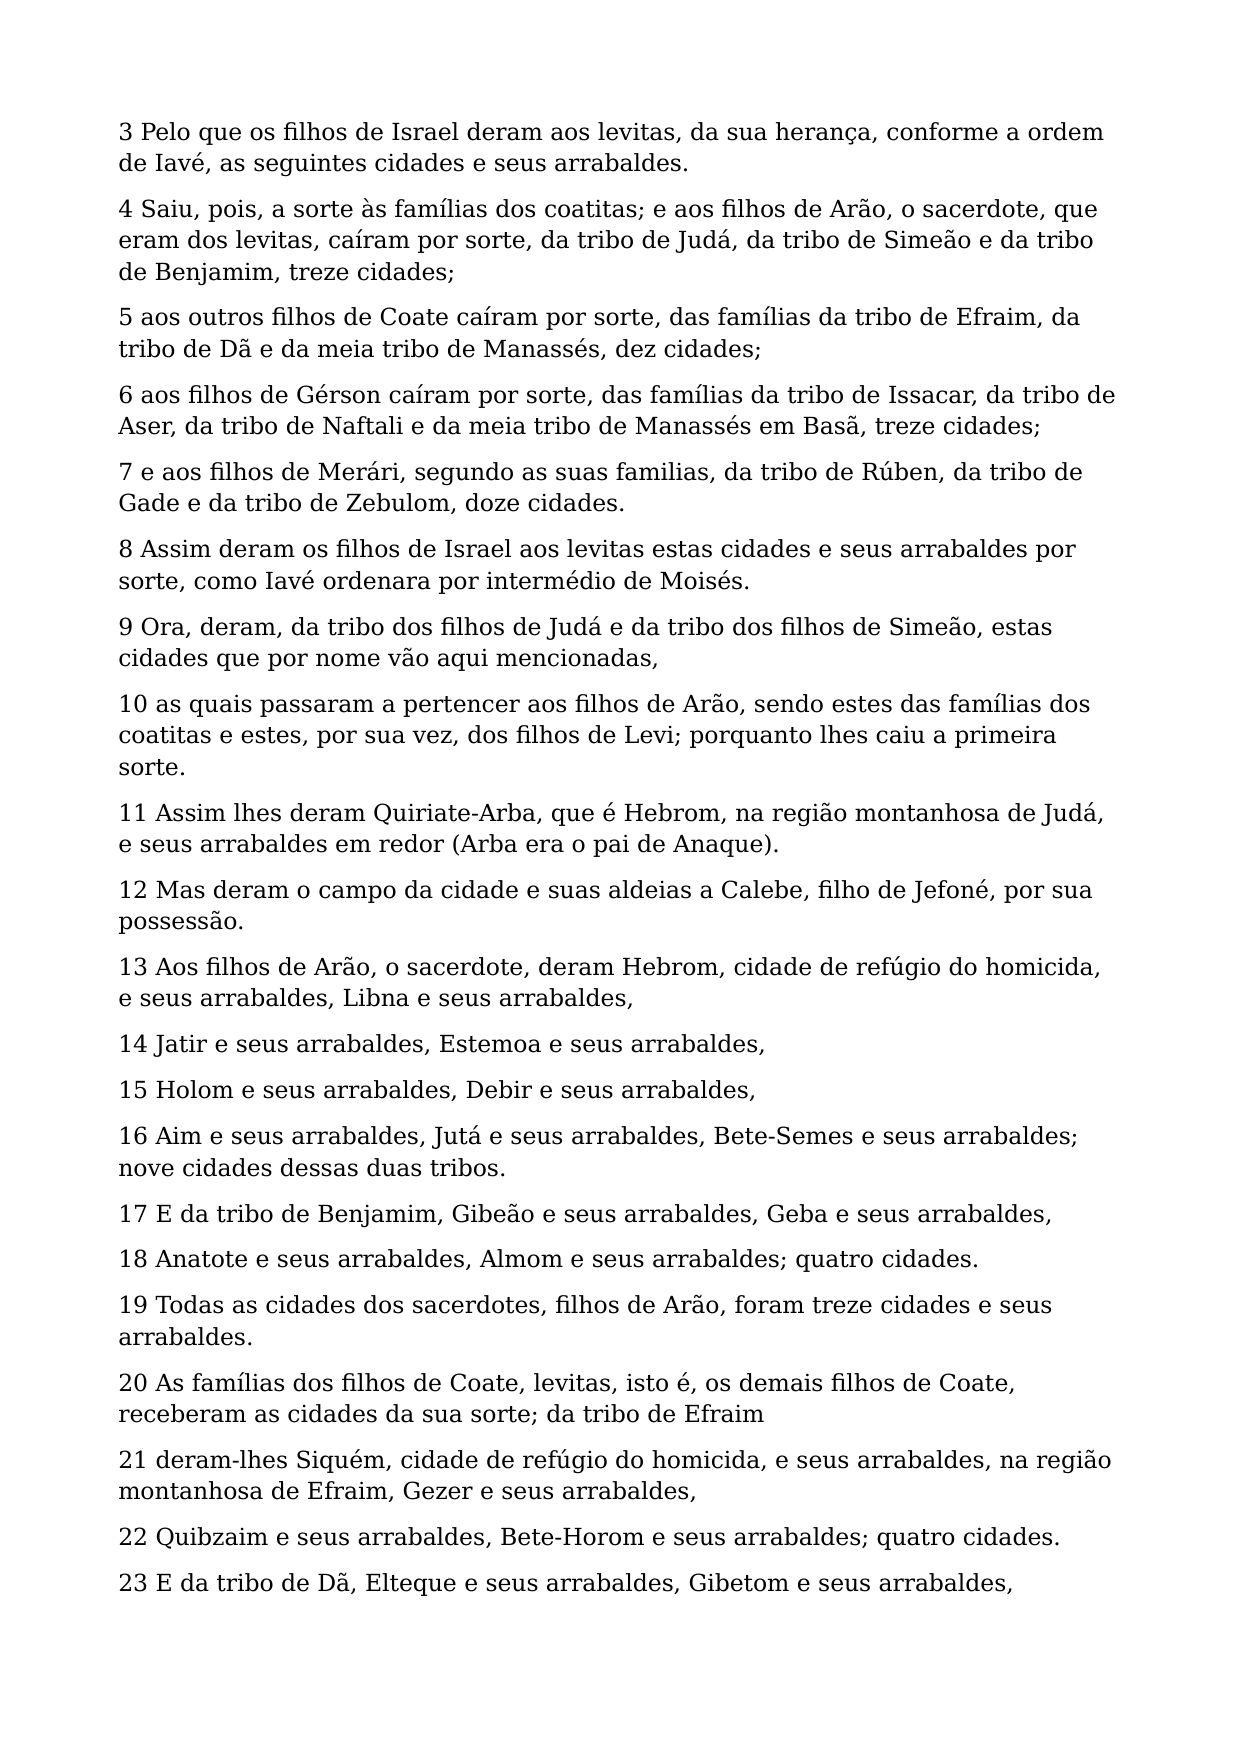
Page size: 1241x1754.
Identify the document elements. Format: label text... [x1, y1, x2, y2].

text 12 Mas deram o campo da cidade e suas aldeias a Calebe, filho de Jefoné, por sua possessão. [118, 876, 1122, 935]
text 13 Aos filhos de Arão, o sacerdote, deram Hebrom, cidade de refúgio do homicida, e seus arrabaldes, Libna e seus arrabaldes, [118, 954, 1122, 1012]
text 3 Pelo que os filhos de Israel deram aos levitas, da sua herança, conforme a ordem de Iavé, as seguintes cidades e seus arrabaldes. [118, 118, 1122, 177]
text 6 aos filhos de Gérson caíram por sorte, das famílias da tribo de Issacar, da tribo de Aser, da tribo de Naftali e da meia tribo de Manassés em Basã, treze cidades; [118, 381, 1122, 440]
text 8 Assim deram os filhos de Israel aos levitas estas cidades e seus arrabaldes por sorte, como Iavé ordenara por intermédio de Moisés. [118, 536, 1122, 594]
text 14 Jatir e seus arrabaldes, Estemoa e seus arrabaldes, [118, 1031, 1122, 1058]
text 16 Aim e seus arrabaldes, Jutá e seus arrabaldes, Bete-Semes e seus arrabaldes; nove cidades dessas duas tribos. [118, 1123, 1122, 1182]
text 9 Ora, deram, da tribo dos filhos de Judá e da tribo dos filhos de Simeão, estas cidades que por nome vão aqui mencionadas, [118, 613, 1122, 672]
text 23 E da tribo de Dã, Elteque e seus arrabaldes, Gibetom e seus arrabaldes, [118, 1570, 1122, 1597]
text 21 deram-lhes Siquém, cidade de refúgio do homicida, e seus arrabaldes, na região montanhosa de Efraim, Gezer e seus arrabaldes, [118, 1447, 1122, 1505]
text 20 As famílias dos filhos de Coate, levitas, isto é, os demais filhos de Coate, receberam as cidades da sua sorte; da tribo de Efraim [118, 1369, 1122, 1428]
text 7 e aos filhos de Merári, segundo as suas familias, da tribo de Rúben, da tribo de Gade e da tribo de Zebulom, doze cidades. [118, 459, 1122, 517]
text 4 Saiu, pois, a sorte às famílias dos coatitas; e aos filhos de Arão, o sacerdote, que eram dos levitas, caíram por sorte, da tribo de Judá, da tribo de Simeão e da tribo de Benjamim, treze cidades; [118, 195, 1122, 285]
text 22 Quibzaim e seus arrabaldes, Bete-Horom e seus arrabaldes; quatro cidades. [118, 1524, 1122, 1551]
text 17 E da tribo de Benjamim, Gibeão e seus arrabaldes, Geba e seus arrabaldes, [118, 1200, 1122, 1227]
text 10 as quais passaram a pertencer aos filhos de Arão, sendo estes das famílias dos coatitas e estes, por sua vez, dos filhos de Levi; porquanto lhes caiu a primeira sorte. [118, 691, 1122, 781]
text 19 Todas as cidades dos sacerdotes, filhos de Arão, foram treze cidades e seus arrabaldes. [118, 1292, 1122, 1351]
text 15 Holom e seus arrabaldes, Debir e seus arrabaldes, [118, 1077, 1122, 1104]
text 11 Assim lhes deram Quiriate-Arba, que é Hebrom, na região montanhosa de Judá, e seus arrabaldes em redor (Arba era o pai de Anaque). [118, 799, 1122, 858]
text 5 aos outros filhos de Coate caíram por sorte, das famílias da tribo de Efraim, da tribo de Dã e da meia tribo de Manassés, dez cidades; [118, 304, 1122, 363]
text 18 Anatote e seus arrabaldes, Almom e seus arrabaldes; quatro cidades. [118, 1246, 1122, 1273]
